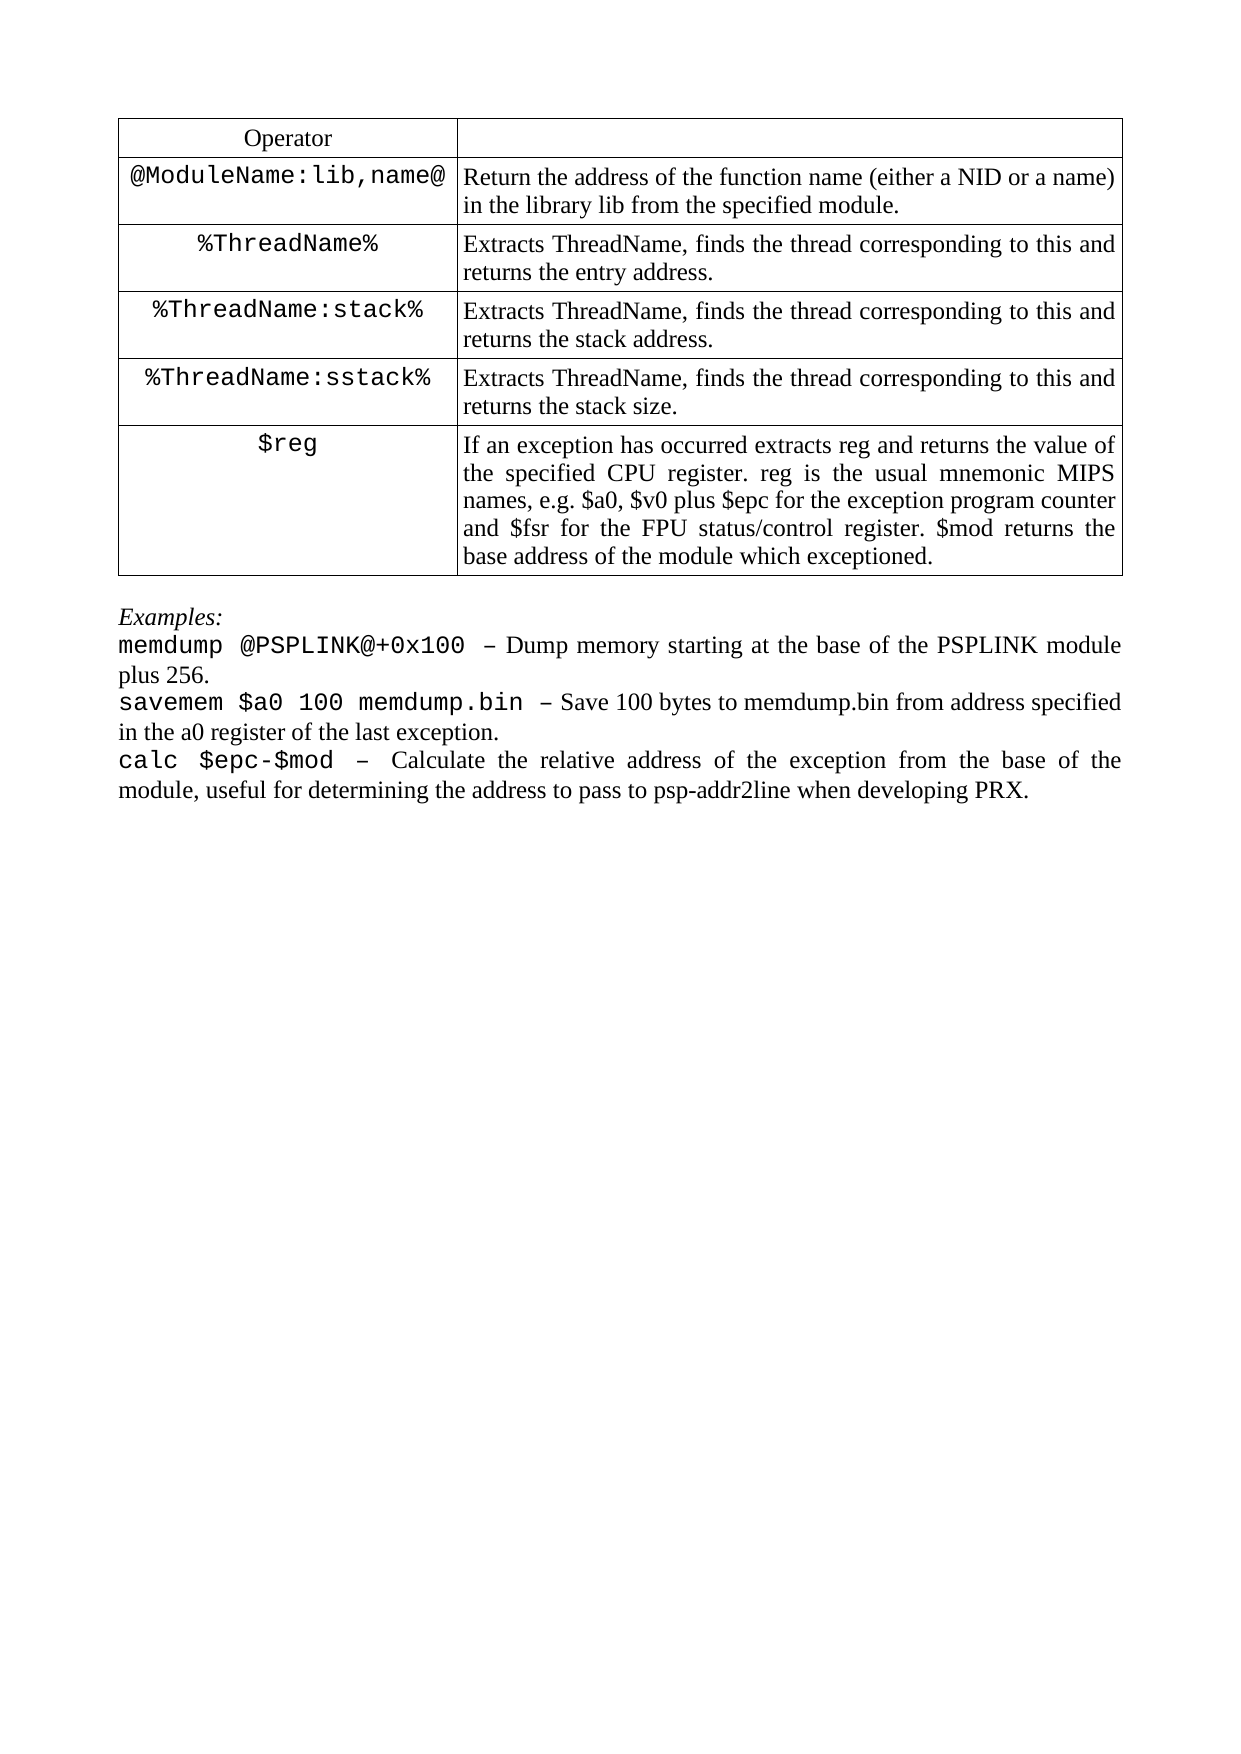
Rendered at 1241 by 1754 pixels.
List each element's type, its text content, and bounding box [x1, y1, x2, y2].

table_cell Return the address of the function name (either a NID or a name) in the library lib from the specified module. [458, 158, 1122, 224]
table_cell Extracts ThreadName, finds the thread corresponding to this and returns the stack address. [458, 292, 1122, 358]
table_cell Extracts ThreadName, finds the thread corresponding to this and returns the entry address. [458, 225, 1122, 291]
text savemem $a0 100 memdump.bin – Save 100 bytes to memdump.bin from address specified in the a0 register of the last exception. [118, 688, 1122, 746]
text calc $epc-$mod – Calculate the relative address of the exception from the base of the module, useful for determining the address to pass to psp-addr2line when developing PRX. [118, 746, 1122, 803]
table_cell %ThreadName:sstack% [119, 359, 457, 425]
table_cell %ThreadName:stack% [119, 292, 457, 358]
table_cell $reg [119, 426, 457, 575]
text memdump @PSPLINK@+0x100 – Dump memory starting at the base of the PSPLINK module plus 256. [118, 631, 1122, 688]
table_header [458, 119, 1122, 157]
table_cell @ModuleName:lib,name@ [119, 158, 457, 224]
table_cell If an exception has occurred extracts reg and returns the value of the specified CPU register. reg is the usual mnemonic MIPS names, e.g. $a0, $v0 plus $epc for the exception program counter and $fsr for the FPU status/control register. $mod returns the base address of the module which exceptioned. [458, 426, 1122, 575]
text Examples: [118, 603, 1122, 631]
table_cell %ThreadName% [119, 225, 457, 291]
table_cell Extracts ThreadName, finds the thread corresponding to this and returns the stack size. [458, 359, 1122, 425]
table_header Operator [119, 119, 457, 157]
